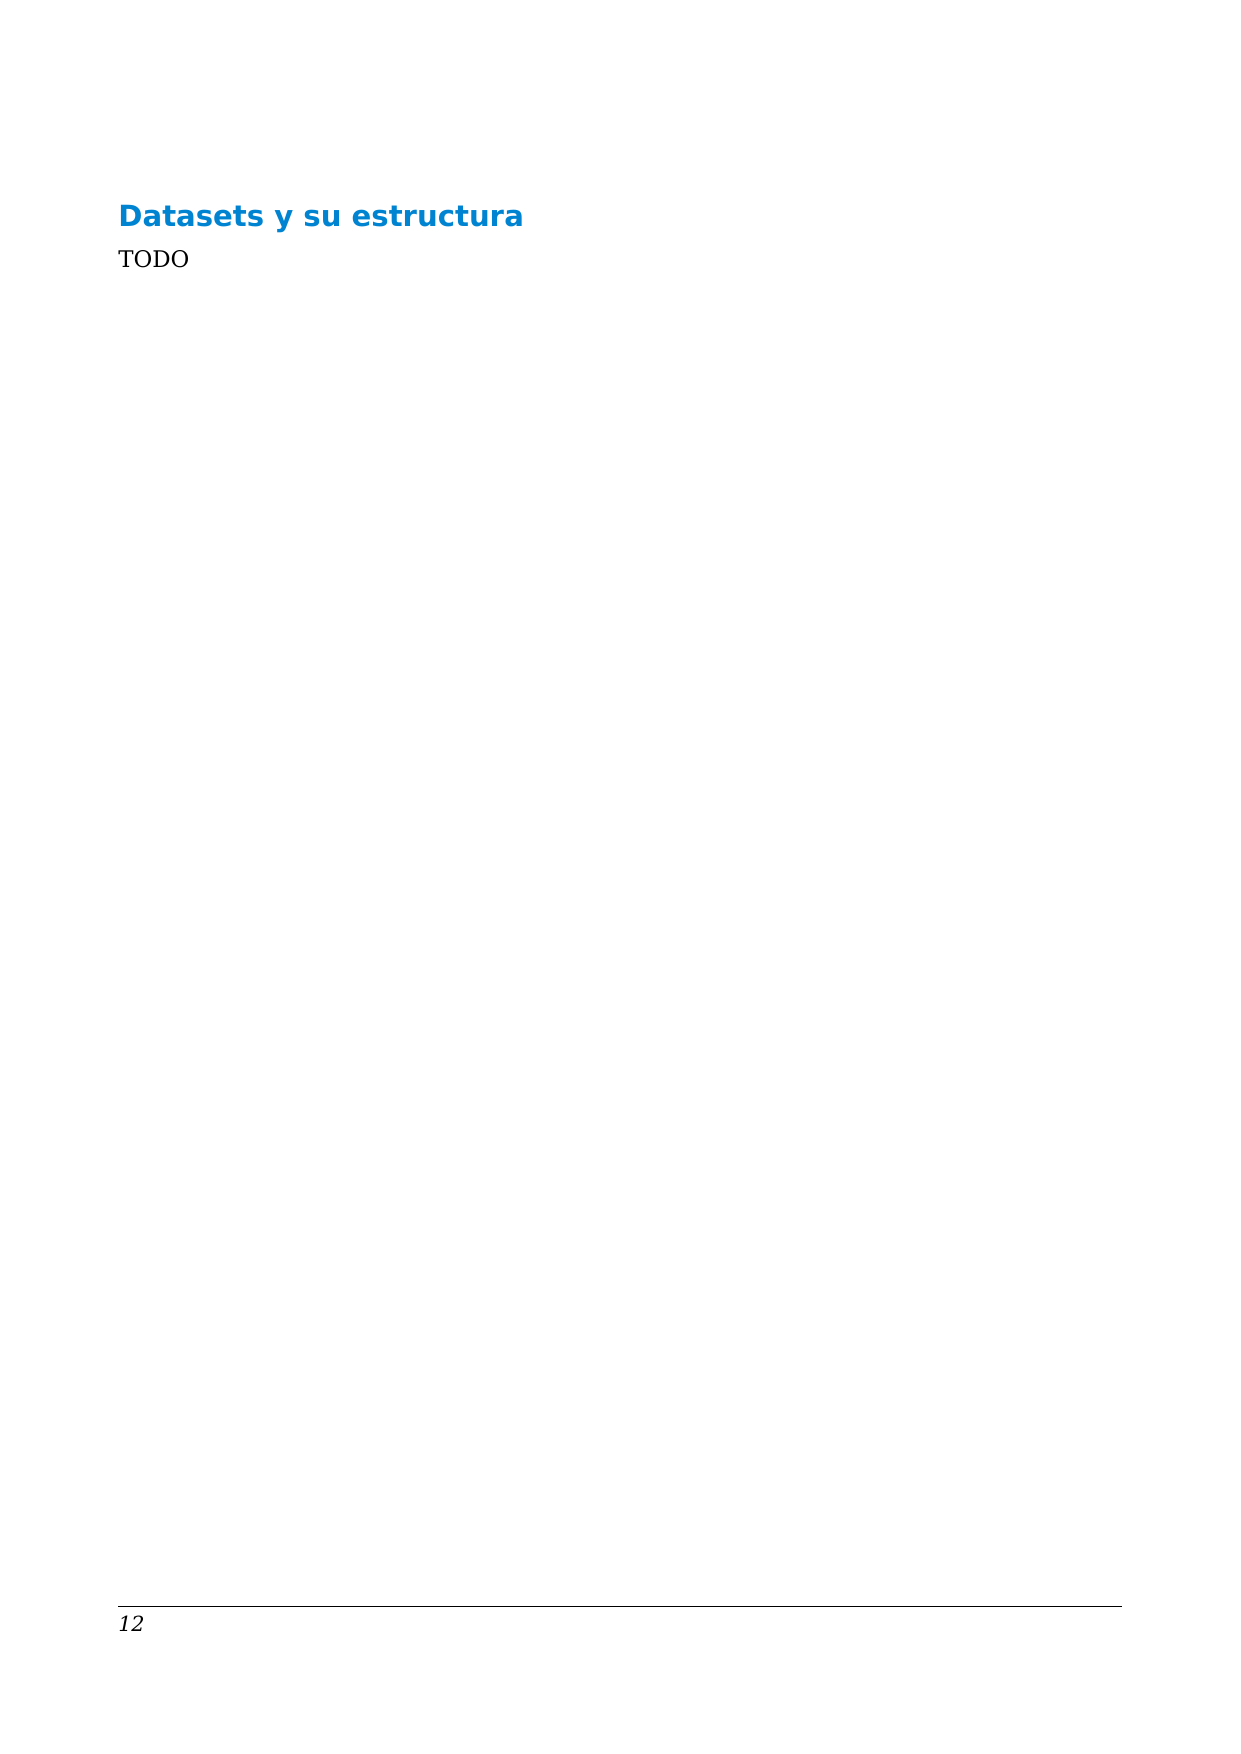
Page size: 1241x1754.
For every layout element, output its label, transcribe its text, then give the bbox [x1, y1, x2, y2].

subtitle Datasets y su estructura [118, 200, 1122, 234]
text TODO [118, 246, 1122, 273]
